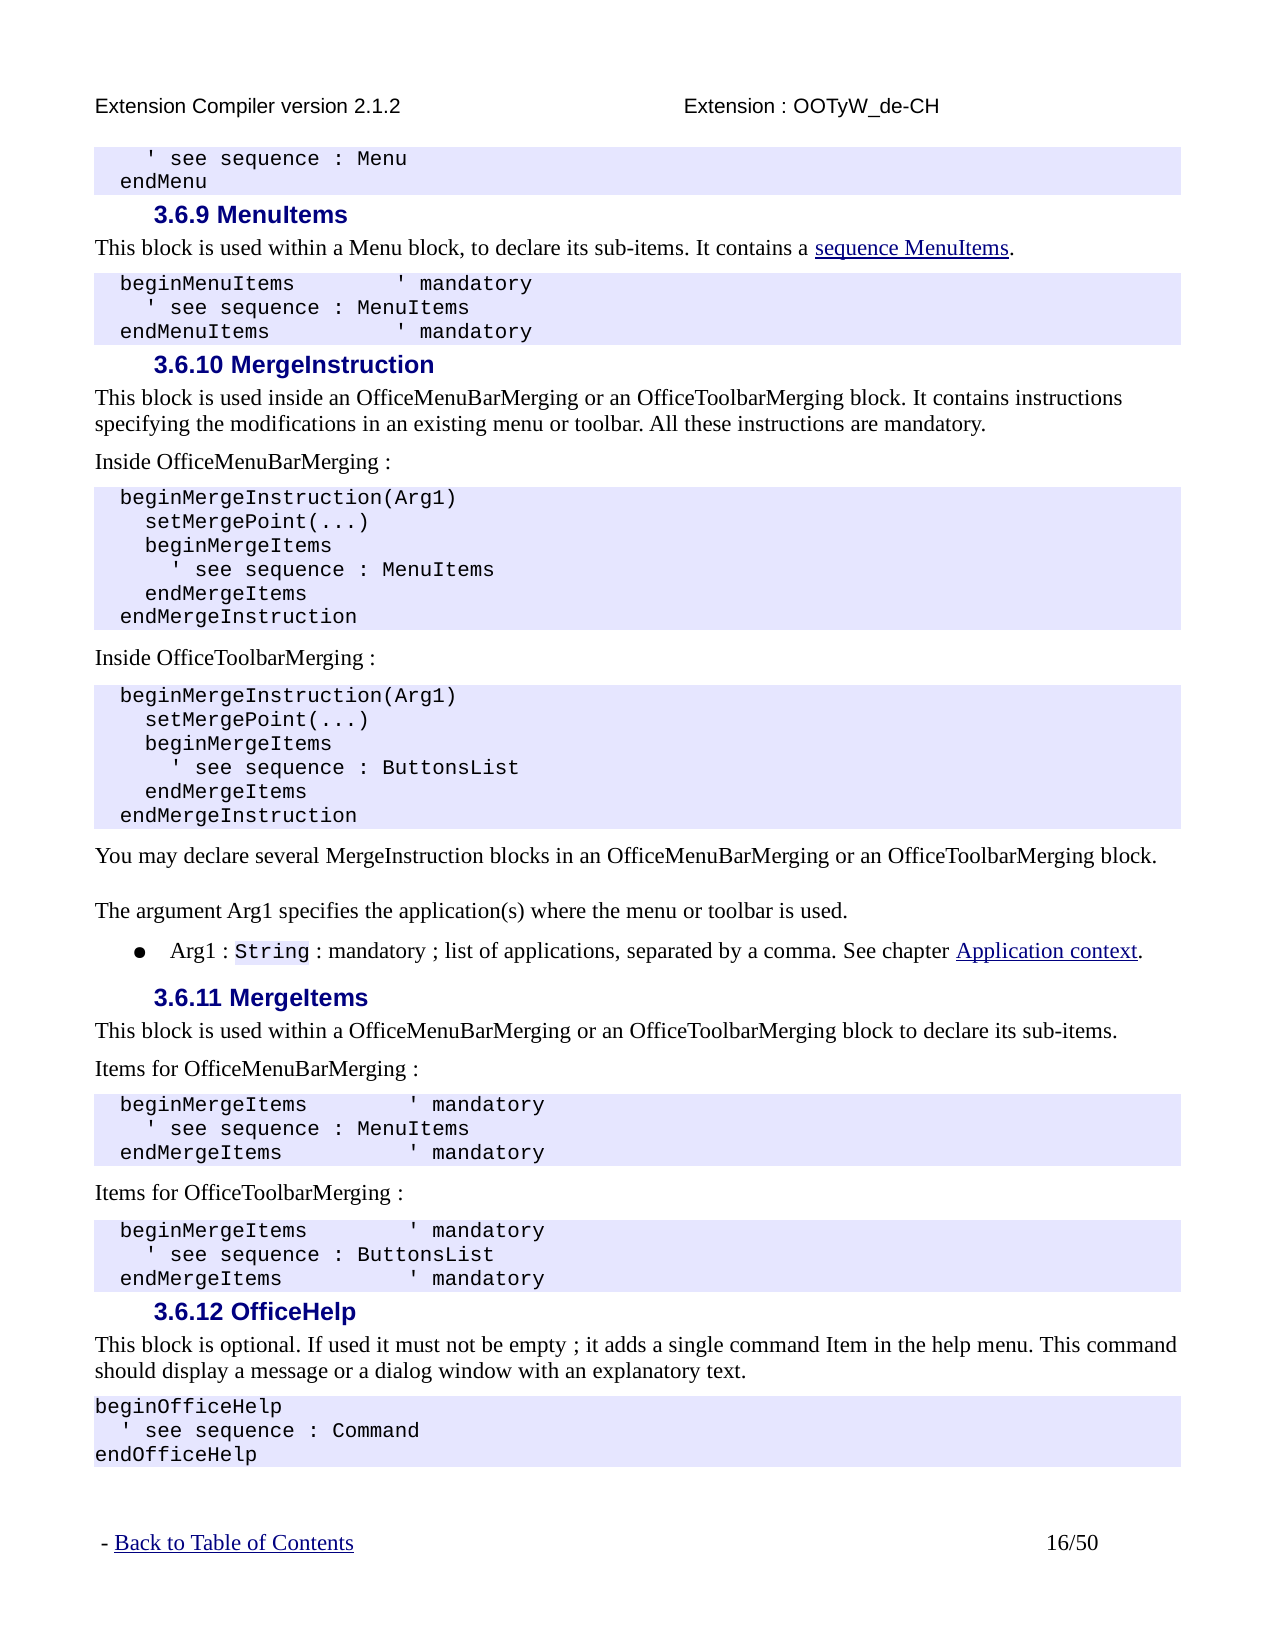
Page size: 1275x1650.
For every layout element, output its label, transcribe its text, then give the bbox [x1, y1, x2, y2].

text Items for OfficeToolbarMerging : [94, 1180, 1181, 1206]
text endMergeItems ' mandatory [94, 1142, 1181, 1166]
text ' see sequence : ButtonsList [94, 1244, 1181, 1268]
text This block is optional. If used it must not be empty ; it adds a single command Item in the help menu. This command should display a message or a dialog window with an explanatory text. [94, 1332, 1181, 1383]
text ' see sequence : MenuItems [94, 558, 1181, 582]
text endMergeItems ' mandatory [94, 1268, 1181, 1292]
text beginMergeItems ' mandatory [94, 1094, 1181, 1118]
text Inside OfficeMenuBarMerging : [94, 449, 1181, 474]
text Inside OfficeToolbarMerging : [94, 645, 1181, 671]
text This block is used within a OfficeMenuBarMerging or an OfficeToolbarMerging block to declare its sub-items. [94, 1018, 1181, 1043]
subtitle MenuItems [153, 201, 1181, 229]
text endMergeInstruction [94, 805, 1181, 829]
text setMergePoint(...) [94, 709, 1181, 733]
subtitle MergeItems [153, 984, 1181, 1012]
text beginOfficeHelp [94, 1396, 1181, 1419]
text endMenu [94, 171, 1181, 195]
text beginMergeItems ' mandatory [94, 1220, 1181, 1244]
text You may declare several MergeInstruction blocks in an OfficeMenuBarMerging or an OfficeToolbarMerging block. [94, 843, 1181, 869]
text ' see sequence : MenuItems [94, 1118, 1181, 1142]
text beginMergeInstruction(Arg1) [94, 685, 1181, 709]
subtitle MergeInstruction [153, 351, 1181, 379]
text endMergeItems [94, 781, 1181, 805]
text Items for OfficeMenuBarMerging : [94, 1056, 1181, 1081]
text The argument Arg1 specifies the application(s) where the menu or toolbar is used. [94, 898, 1181, 924]
text endMergeItems [94, 582, 1181, 606]
text beginMenuItems ' mandatory [94, 273, 1181, 297]
text endMenuItems ' mandatory [94, 321, 1181, 345]
list Arg1 : String : mandatory ; list of applications, separated by a comma. See chapter Application context. [132, 938, 1181, 965]
text setMergePoint(...) [94, 511, 1181, 534]
text ' see sequence : ButtonsList [94, 757, 1181, 781]
text endMergeInstruction [94, 606, 1181, 630]
text This block is used inside an OfficeMenuBarMerging or an OfficeToolbarMerging block. It contains instructions specifying the modifications in an existing menu or toolbar. All these instructions are mandatory. [94, 385, 1181, 436]
text endOfficeHelp [94, 1443, 1181, 1467]
text beginMergeItems [94, 733, 1181, 757]
text ' see sequence : Menu [94, 147, 1181, 171]
text beginMergeItems [94, 534, 1181, 558]
subtitle OfficeHelp [153, 1298, 1181, 1326]
text This block is used within a Menu block, to declare its sub-items. It contains a sequence MenuItems. [94, 235, 1181, 261]
text ' see sequence : MenuItems [94, 297, 1181, 321]
text beginMergeInstruction(Arg1) [94, 487, 1181, 511]
text ' see sequence : Command [94, 1419, 1181, 1443]
